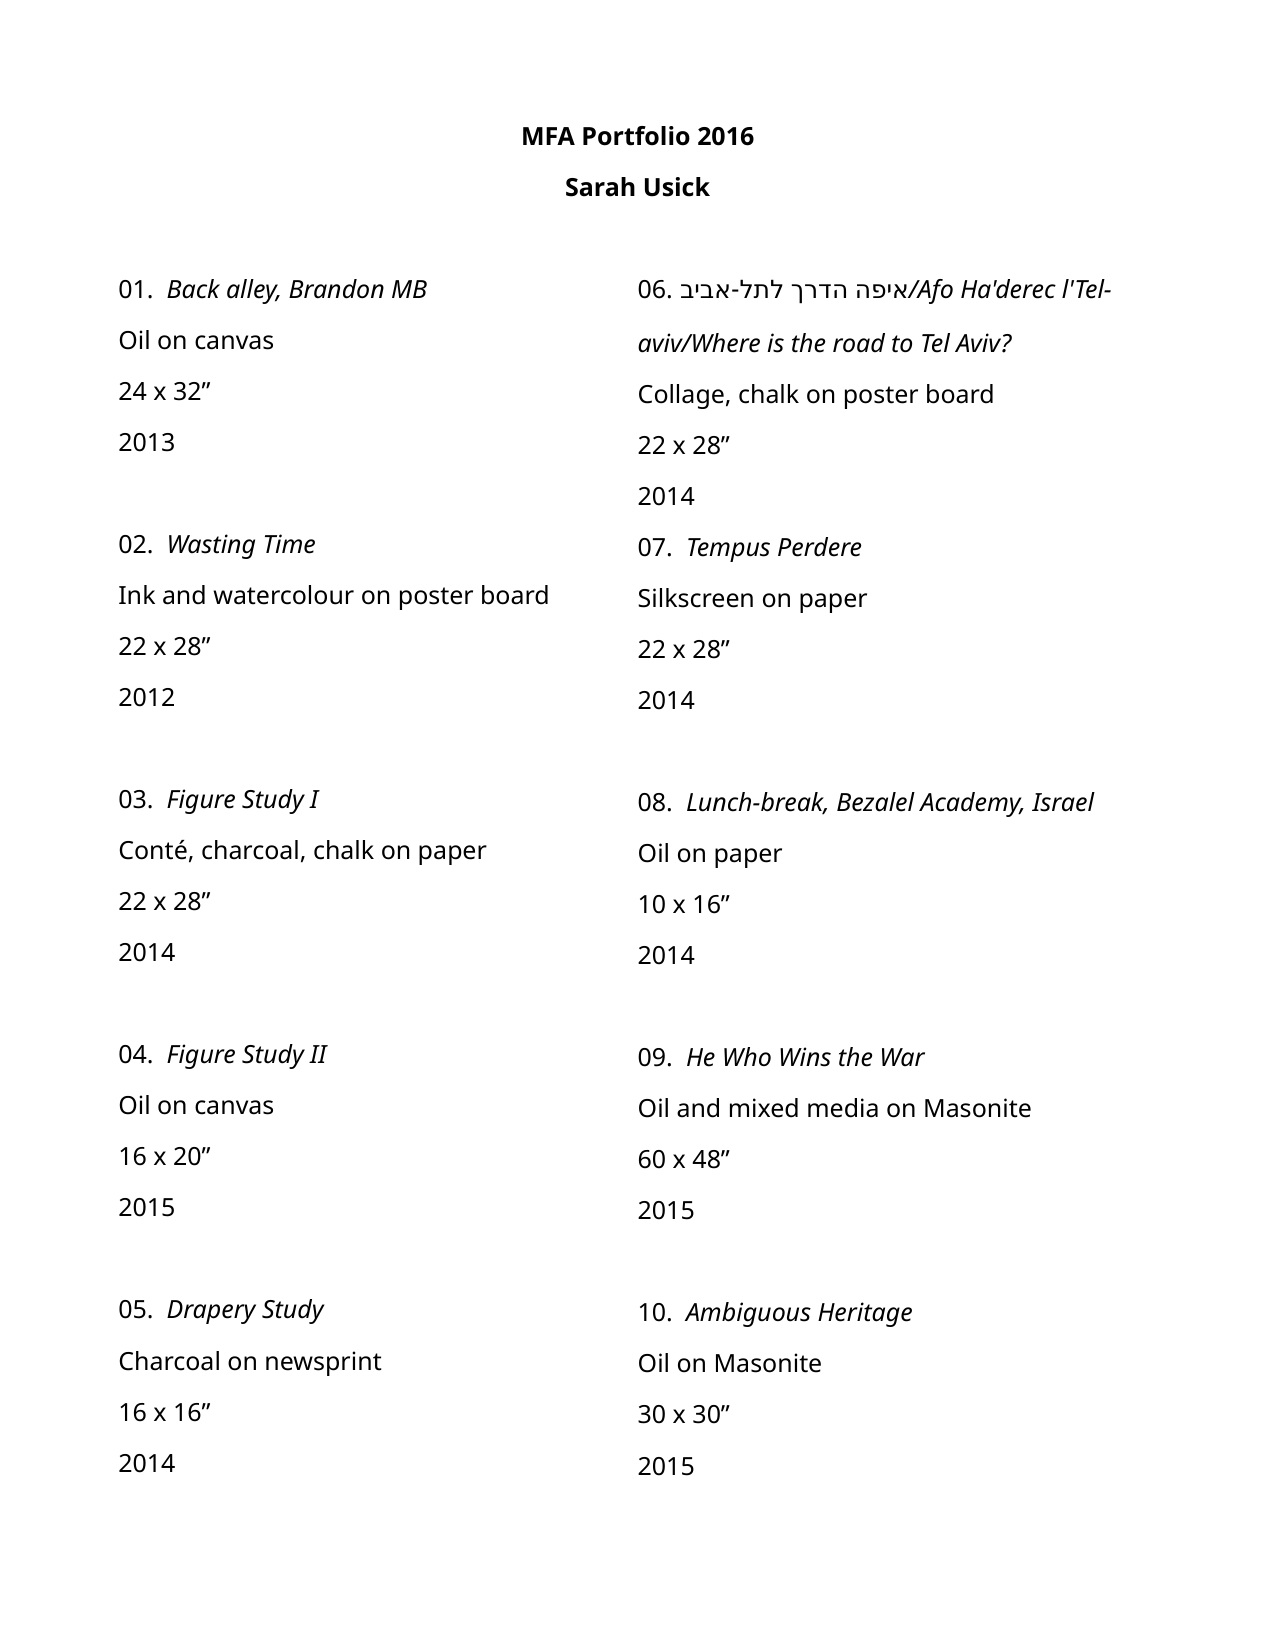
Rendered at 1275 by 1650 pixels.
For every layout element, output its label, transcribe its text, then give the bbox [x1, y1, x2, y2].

text Charcoal on newsprint [118, 1343, 637, 1377]
text 07. Tempus Perdere [637, 529, 1157, 563]
text 24 x 32” [118, 373, 637, 407]
text Collage, chalk on poster board [637, 376, 1157, 410]
text 2014 [118, 935, 637, 969]
text 05. Drapery Study [118, 1292, 637, 1326]
text Oil on Masonite [637, 1346, 1157, 1380]
text 10. Ambiguous Heritage [637, 1295, 1157, 1329]
text 04. Figure Study II [118, 1037, 637, 1071]
text 16 x 16” [118, 1394, 637, 1428]
text 08. Lunch-break, Bezalel Academy, Israel [637, 784, 1157, 819]
text 22 x 28” [637, 427, 1157, 461]
text 2015 [637, 1448, 1157, 1482]
text 30 x 30” [637, 1397, 1157, 1431]
text 16 x 20” [118, 1139, 637, 1173]
text Ink and watercolour on poster board [118, 577, 637, 612]
text MFA Portfolio 2016 [118, 118, 1157, 152]
text Oil on canvas [118, 1088, 637, 1122]
text 06. איפה הדרך לתל-אביב/Afo Ha'derec l'Tel-aviv/Where is the road to Tel Aviv? [637, 271, 1157, 359]
text Oil on paper [637, 836, 1157, 870]
text 2013 [118, 424, 637, 458]
text 22 x 28” [637, 631, 1157, 666]
text 2014 [637, 938, 1157, 972]
text 02. Wasting Time [118, 526, 637, 561]
text 01. Back alley, Brandon MB [118, 271, 637, 305]
text Oil and mixed media on Masonite [637, 1091, 1157, 1125]
text 2014 [637, 682, 1157, 717]
text 2014 [637, 478, 1157, 512]
text Sarah Usick [118, 169, 1157, 203]
text 2012 [118, 679, 637, 714]
text Oil on canvas [118, 322, 637, 356]
text Silkscreen on paper [637, 580, 1157, 614]
text 10 x 16” [637, 887, 1157, 921]
text 03. Figure Study I [118, 782, 637, 816]
text 22 x 28” [118, 628, 637, 663]
text 60 x 48” [637, 1142, 1157, 1176]
text Conté, charcoal, chalk on paper [118, 833, 637, 867]
text 2015 [637, 1193, 1157, 1227]
text 22 x 28” [118, 884, 637, 918]
text 09. He Who Wins the War [637, 1040, 1157, 1074]
text 2014 [118, 1445, 637, 1479]
text 2015 [118, 1190, 637, 1224]
